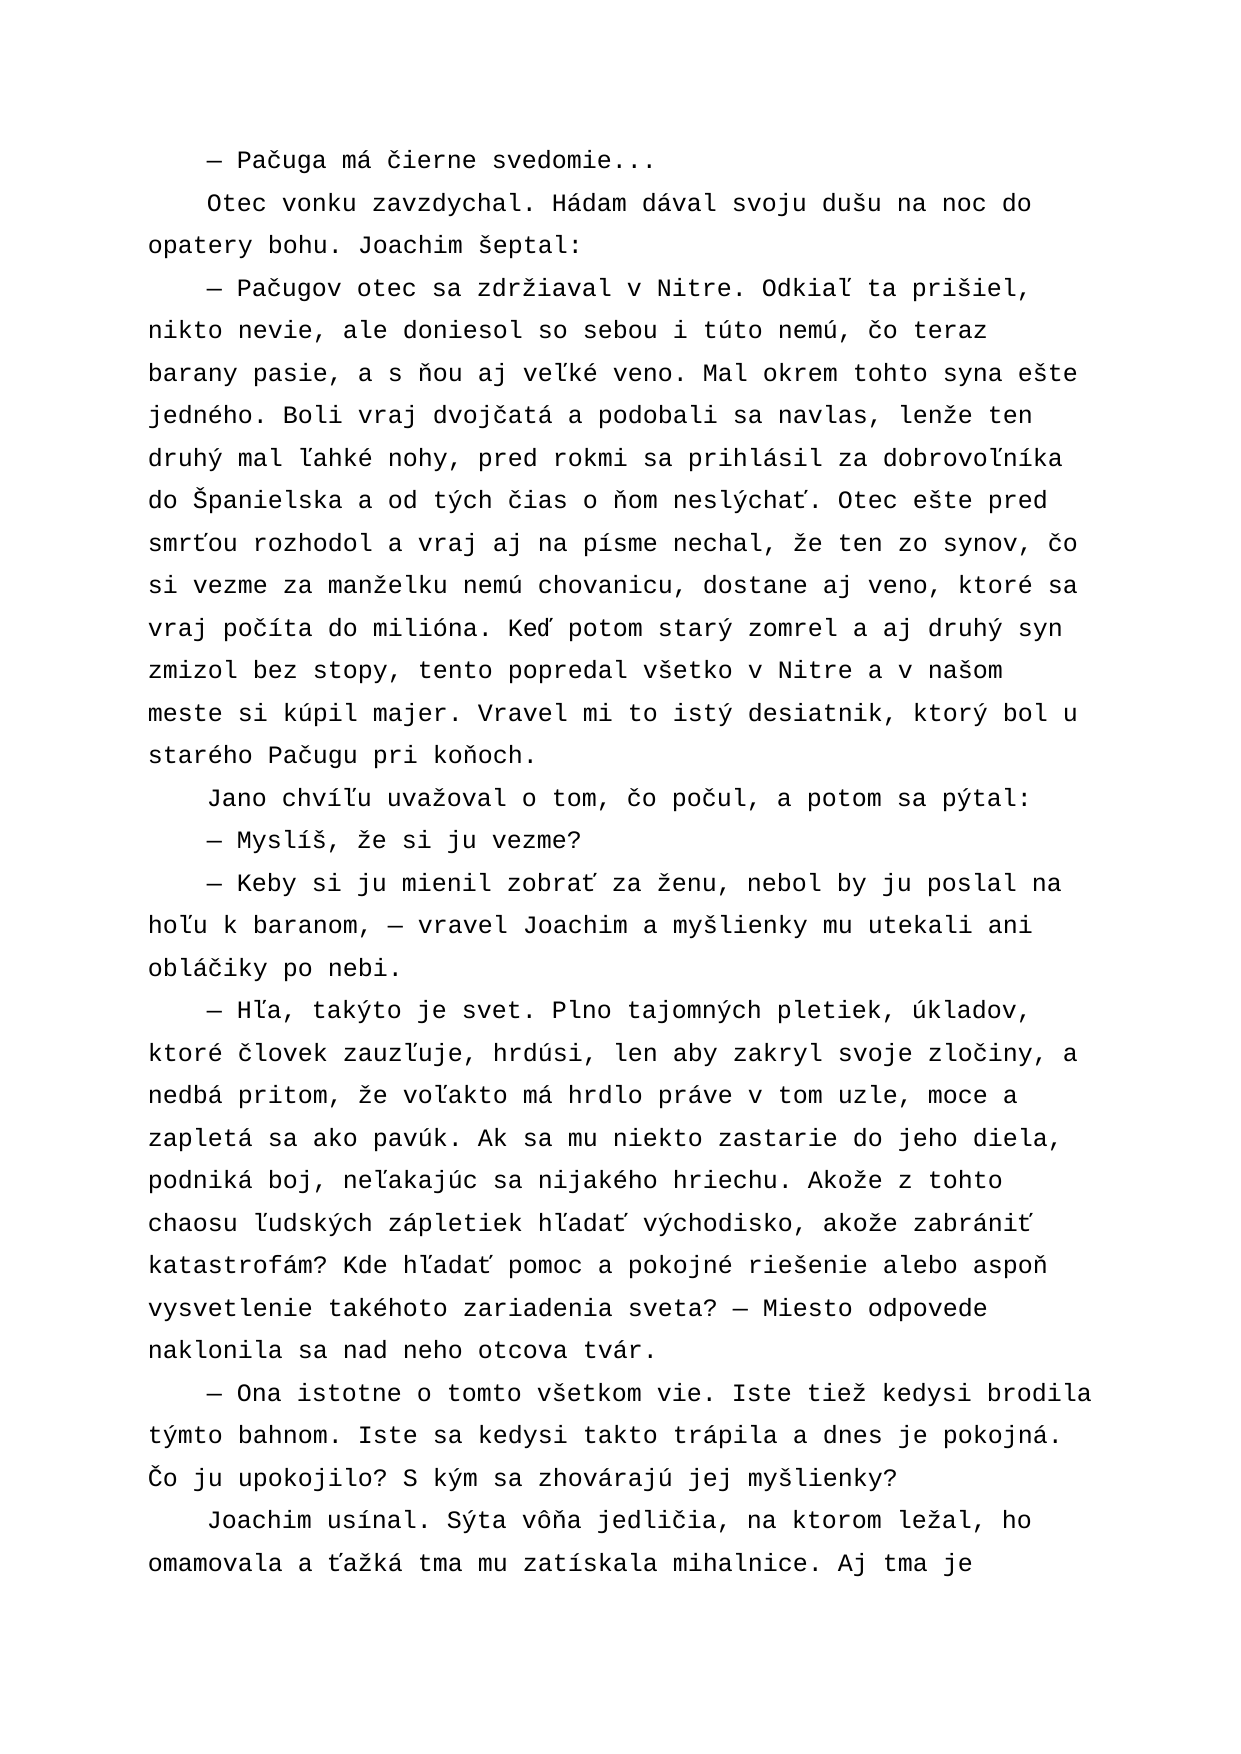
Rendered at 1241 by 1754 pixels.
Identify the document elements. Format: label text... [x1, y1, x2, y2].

text Otec vonku zavzdychal. Hádam dával svoju dušu na noc do opatery bohu. Joachim šeptal: [148, 190, 1092, 261]
text — Ona istotne o tomto všetkom vie. Iste tiež kedysi brodila týmto bahnom. Iste sa kedysi takto trápila a dnes je pokojná. Čo ju upokojilo? S kým sa zhovárajú jej myšlienky? [148, 1380, 1092, 1493]
text — Hľa, takýto je svet. Plno tajomných pletiek, úkladov, ktoré človek zauzľuje, hrdúsi, len aby zakryl svoje zločiny, a nedbá pritom, že voľakto má hrdlo práve v tom uzle, moce a zapletá sa ako pavúk. Ak sa mu niekto zastarie do jeho diela, podniká boj, neľakajúc sa nijakého hriechu. Akože z tohto chaosu ľudských zápletiek hľadať východisko, akože zabrániť katastrofám? Kde hľadať pomoc a pokojné riešenie alebo aspoň vysvetlenie takéhoto zariadenia sveta? — Miesto odpovede naklonila sa nad neho otcova tvár. [148, 998, 1092, 1366]
text Jano chvíľu uvažoval o tom, čo počul, a potom sa pýtal: [148, 785, 1092, 813]
text — Pačuga má čierne svedomie... [148, 148, 1092, 176]
text — Keby si ju mienil zobrať za ženu, nebol by ju poslal na hoľu k baranom, — vravel Joachim a myšlienky mu utekali ani obláčiky po nebi. [148, 870, 1092, 983]
text — Pačugov otec sa zdržiaval v Nitre. Odkiaľ ta prišiel, nikto nevie, ale doniesol so sebou i túto nemú, čo teraz barany pasie, a s ňou aj veľké veno. Mal okrem tohto syna ešte jedného. Boli vraj dvojčatá a podobali sa navlas, lenže ten druhý mal ľahké nohy, pred rokmi sa prihlásil za dobrovoľníka do Španielska a od tých čias o ňom neslýchať. Otec ešte pred smrťou rozhodol a vraj aj na písme nechal, že ten zo synov, čo si vezme za manželku nemú chovanicu, dostane aj veno, ktoré sa vraj počíta do milióna. Keď potom starý zomrel a aj druhý syn zmizol bez stopy, tento popredal všetko v Nitre a v našom meste si kúpil majer. Vravel mi to istý desiatnik, ktorý bol u starého Pačugu pri koňoch. [148, 275, 1092, 771]
text — Myslíš, že si ju vezme? [148, 828, 1092, 856]
text Joachim usínal. Sýta vôňa jedličia, na ktorom ležal, ho omamovala a ťažká tma mu zatískala mihalnice. Aj tma je [148, 1508, 1092, 1578]
